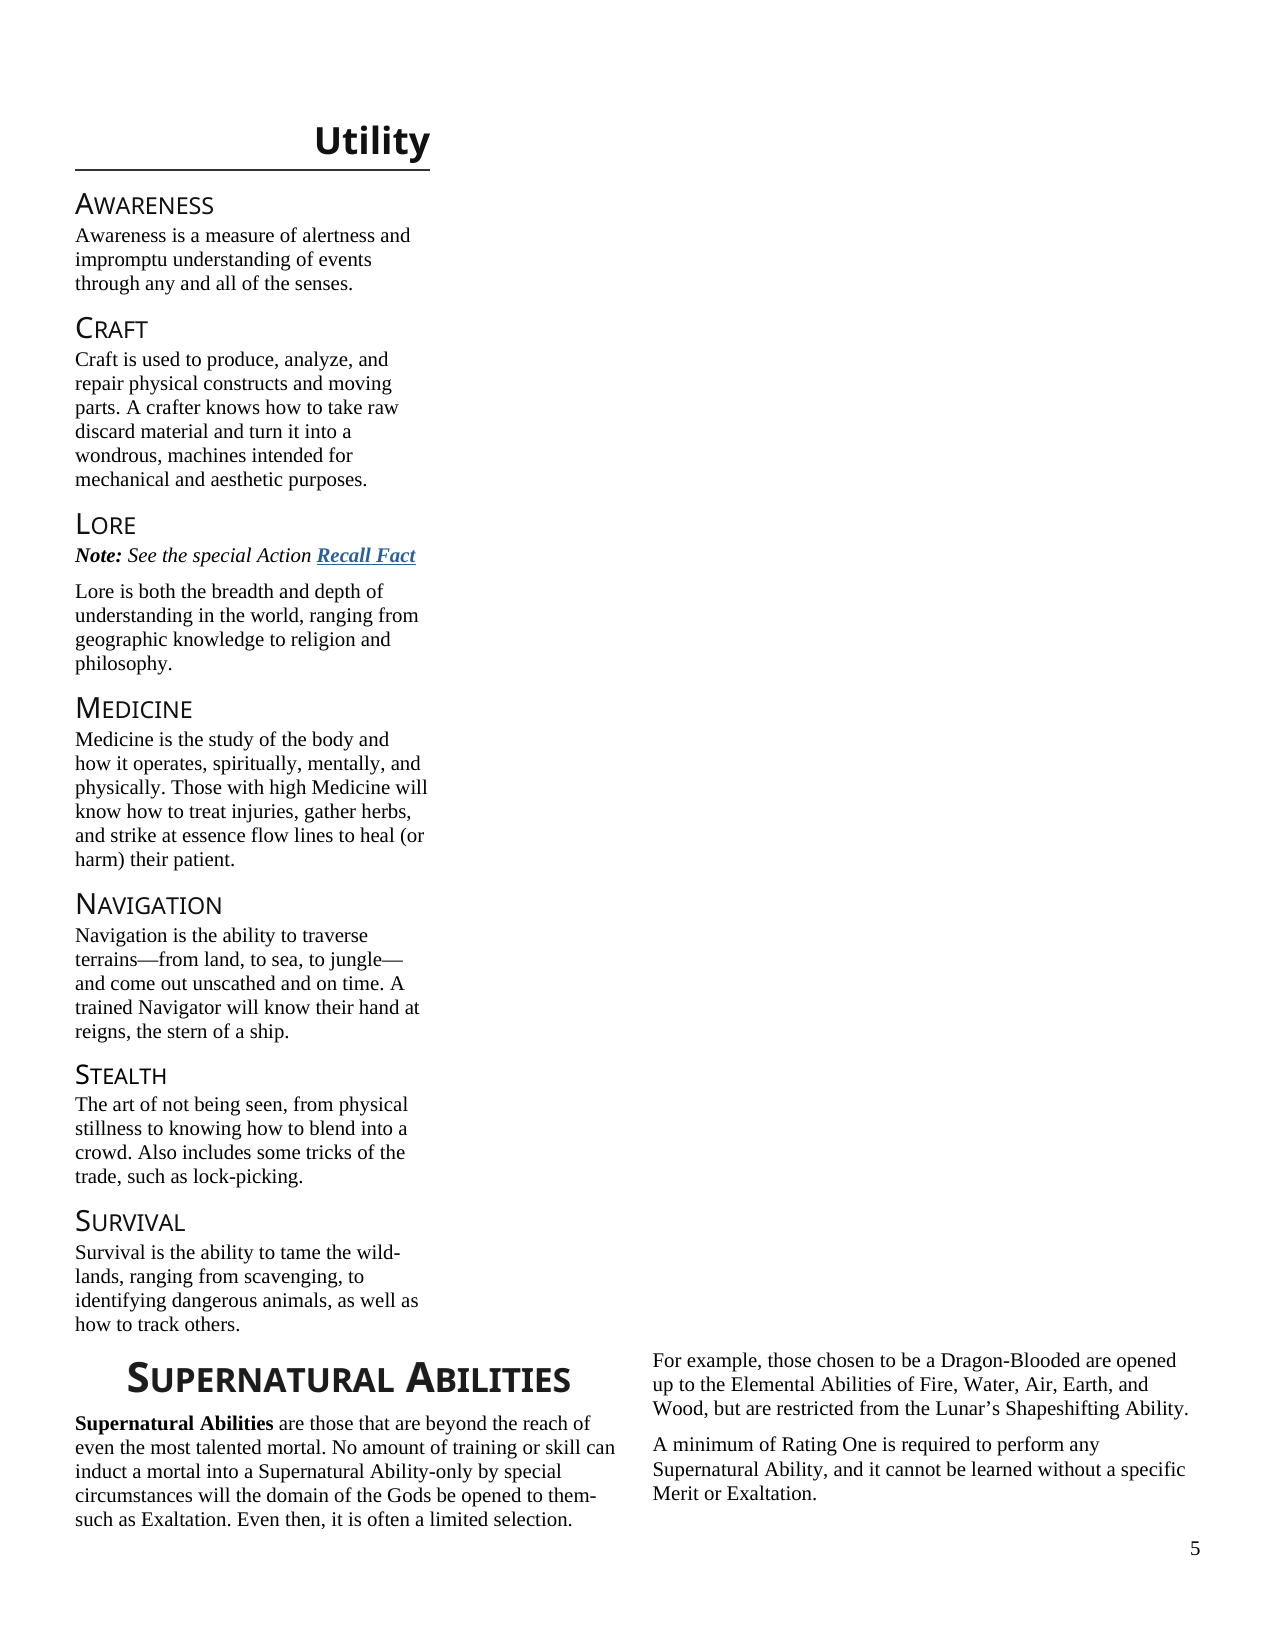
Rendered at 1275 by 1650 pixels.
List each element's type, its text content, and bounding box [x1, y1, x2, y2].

text Survival is the ability to tame the wild-lands, ranging from scavenging, to identifying dangerous animals, as well as how to track others. [75, 1240, 430, 1336]
subtitle Medicine [75, 687, 430, 727]
subtitle Survival [75, 1200, 430, 1240]
text A minimum of Rating One is required to perform any Supernatural Ability, and it cannot be learned without a specific Merit or Exaltation. [652, 1432, 1200, 1504]
text Awareness is a measure of alertness and impromptu understanding of events through any and all of the senses. [75, 223, 430, 295]
text Note: See the special Action Recall Fact [75, 543, 430, 567]
subtitle Lore [75, 503, 430, 543]
text The art of not being seen, from physical stillness to knowing how to blend into a crowd. Also includes some tricks of the trade, such as lock-picking. [75, 1092, 430, 1188]
text Supernatural Abilities are those that are beyond the reach of even the most talented mortal. No amount of training or skill can induct a mortal into a Supernatural Ability-only by special circumstances will the domain of the Gods be opened to them-such as Exaltation. Even then, it is often a limited selection. [75, 1411, 622, 1531]
subtitle Awareness [75, 183, 430, 223]
text Medicine is the study of the body and how it operates, spiritually, mentally, and physically. Those with high Medicine will know how to treat injuries, gather herbs, and strike at essence flow lines to heal (or harm) their patient. [75, 727, 430, 871]
text Craft is used to produce, analyze, and repair physical constructs and moving parts. A crafter knows how to take raw discard material and turn it into a wondrous, machines intended for mechanical and aesthetic purposes. [75, 347, 430, 491]
subtitle Supernatural Abilities [75, 1348, 622, 1405]
subtitle Navigation [75, 883, 430, 923]
text Navigation is the ability to traverse terrains—from land, to sea, to jungle—and come out unscathed and on time. A trained Navigator will know their hand at reigns, the stern of a ship. [75, 923, 430, 1043]
text For example, those chosen to be a Dragon-Blooded are opened up to the Elemental Abilities of Fire, Water, Air, Earth, and Wood, but are restricted from the Lunar’s Shapeshifting Ability. [652, 1348, 1200, 1420]
text Lore is both the breadth and depth of understanding in the world, ranging from geographic knowledge to religion and philosophy. [75, 579, 430, 675]
subtitle Stealth [75, 1055, 430, 1092]
subtitle Craft [75, 307, 430, 347]
text Utility [75, 114, 430, 169]
